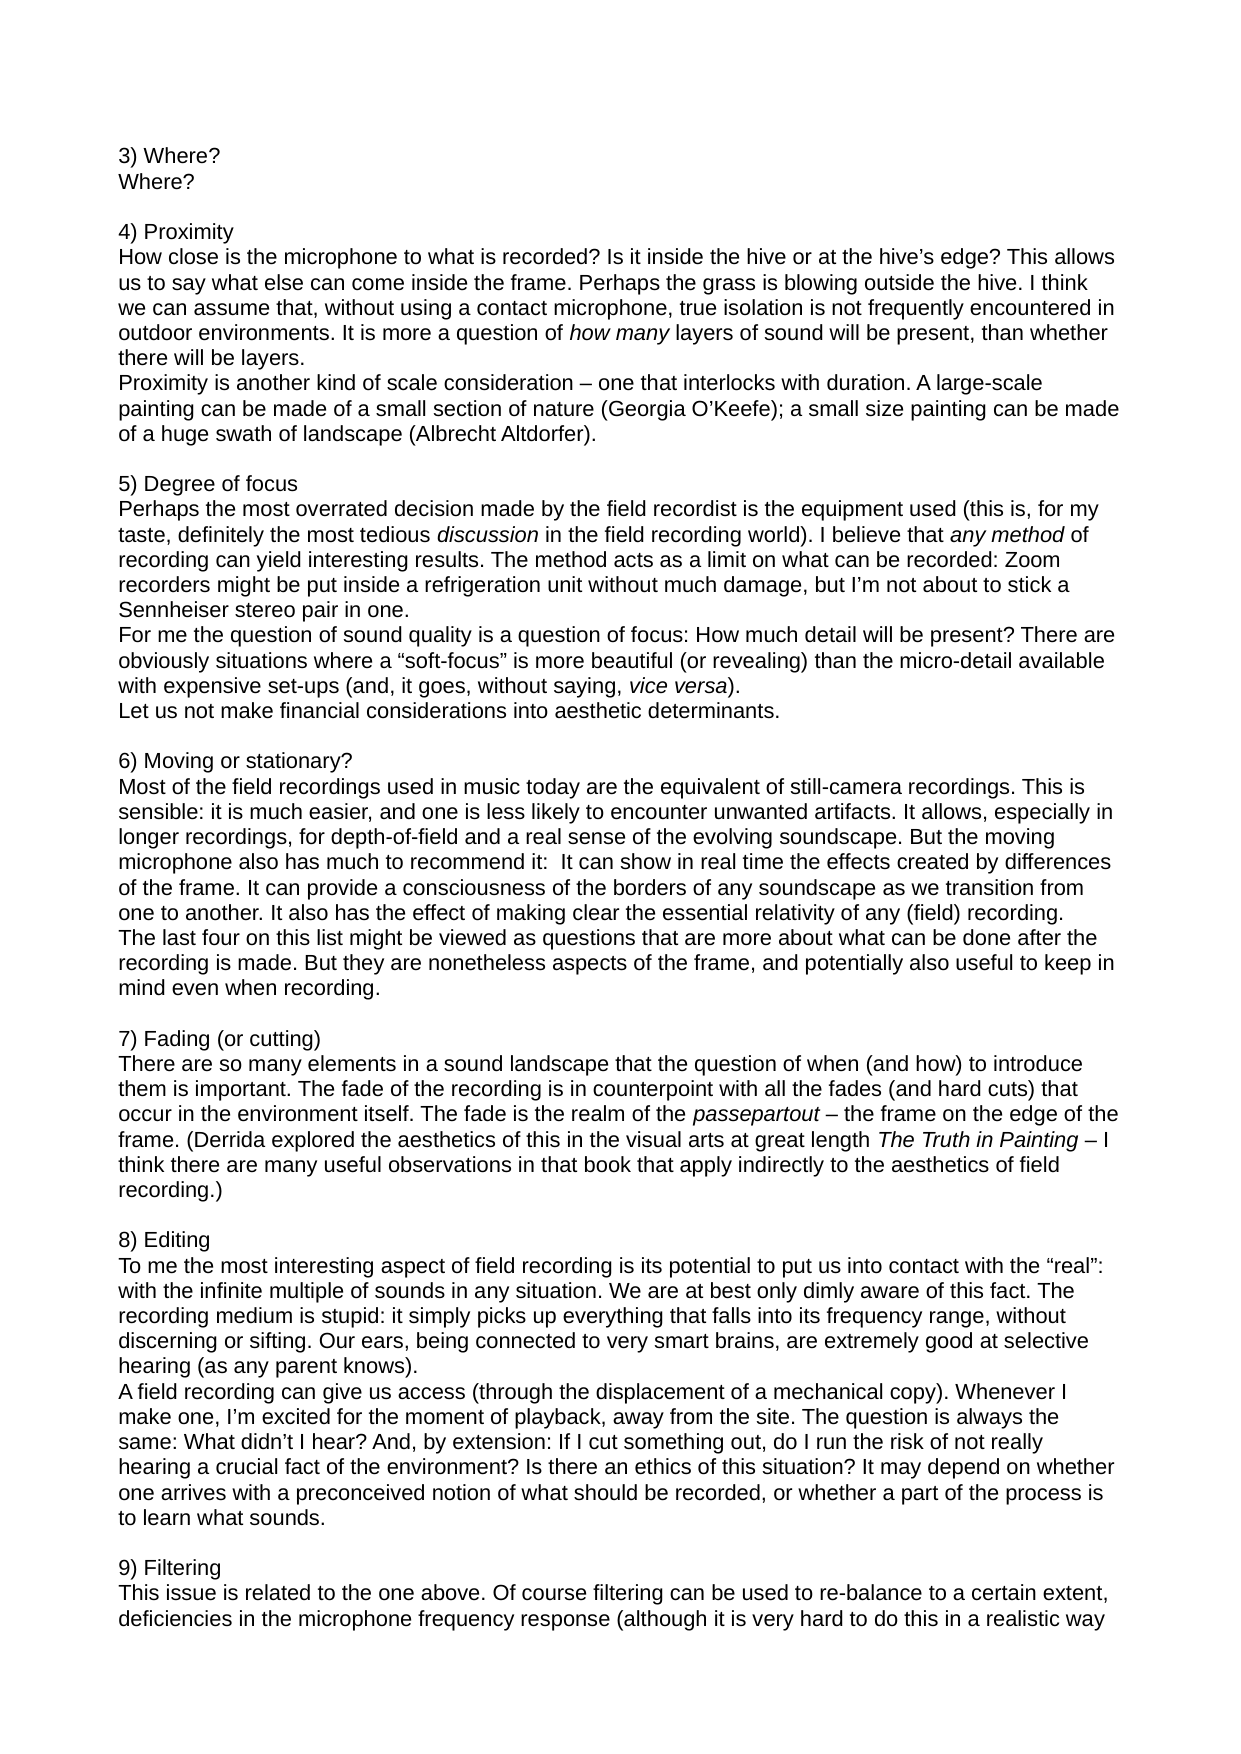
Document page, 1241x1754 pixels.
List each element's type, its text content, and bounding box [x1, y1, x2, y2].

text How close is the microphone to what is recorded? Is it inside the hive or at the hive’s edge? This allows us to say what else can come inside the frame. Perhaps the grass is blowing outside the hive. I think we can assume that, without using a contact microphone, true isolation is not frequently encountered in outdoor environments. It is more a question of how many layers of sound will be present, than whether there will be layers. [118, 244, 1122, 370]
text Perhaps the most overrated decision made by the field recordist is the equipment used (this is, for my taste, definitely the most tedious discussion in the field recording world). I believe that any method of recording can yield interesting results. The method acts as a limit on what can be recorded: Zoom recorders might be put inside a refrigeration unit without much damage, but I’m not about to stick a Sennheiser stereo pair in one. [118, 496, 1122, 622]
text 5) Degree of focus [118, 471, 1122, 496]
text This issue is related to the one above. Of course filtering can be used to re-balance to a certain extent, deficiencies in the microphone frequency response (although it is very hard to do this in a realistic way [118, 1580, 1122, 1631]
text Proximity is another kind of scale consideration – one that interlocks with duration. A large-scale painting can be made of a small section of nature (Georgia O’Keefe); a small size painting can be made of a huge swath of landscape (Albrecht Altdorfer). [118, 370, 1122, 446]
text 3) Where? [118, 143, 1122, 168]
text The last four on this list might be viewed as questions that are more about what can be done after the recording is made. But they are nonetheless aspects of the frame, and potentially also useful to keep in mind even when recording. [118, 925, 1122, 1000]
text 7) Fading (or cutting) [118, 1026, 1122, 1051]
text Let us not make financial considerations into aesthetic determinants. [118, 698, 1122, 723]
text To me the most interesting aspect of field recording is its potential to put us into contact with the “real”: with the infinite multiple of sounds in any situation. We are at best only dimly aware of this fact. The recording medium is stupid: it simply picks up everything that falls into its frequency range, without discerning or sifting. Our ears, being connected to very smart brains, are extremely good at selective hearing (as any parent knows). [118, 1252, 1122, 1378]
text 6) Moving or stationary? [118, 748, 1122, 773]
text 4) Proximity [118, 219, 1122, 244]
text 9) Filtering [118, 1555, 1122, 1580]
text Where? [118, 168, 1122, 194]
text Most of the field recordings used in music today are the equivalent of still-camera recordings. This is sensible: it is much easier, and one is less likely to encounter unwanted artifacts. It allows, especially in longer recordings, for depth-of-field and a real sense of the evolving soundscape. But the moving microphone also has much to recommend it: It can show in real time the effects created by differences of the frame. It can provide a consciousness of the borders of any soundscape as we transition from one to another. It also has the effect of making clear the essential relativity of any (field) recording. [118, 773, 1122, 925]
text For me the question of sound quality is a question of focus: How much detail will be present? There are obviously situations where a “soft-focus” is more beautiful (or revealing) than the micro-detail available with expensive set-ups (and, it goes, without saying, vice versa). [118, 622, 1122, 698]
text 8) Editing [118, 1227, 1122, 1252]
text There are so many elements in a sound landscape that the question of when (and how) to introduce them is important. The fade of the recording is in counterpoint with all the fades (and hard cuts) that occur in the environment itself. The fade is the realm of the passepartout – the frame on the edge of the frame. (Derrida explored the aesthetics of this in the visual arts at great length The Truth in Painting – I think there are many useful observations in that book that apply indirectly to the aesthetics of field recording.) [118, 1051, 1122, 1202]
text A field recording can give us access (through the displacement of a mechanical copy). Whenever I make one, I’m excited for the moment of playback, away from the site. The question is always the same: What didn’t I hear? And, by extension: If I cut something out, do I run the risk of not really hearing a crucial fact of the environment? Is there an ethics of this situation? It may depend on whether one arrives with a preconceived notion of what should be recorded, or whether a part of the process is to learn what sounds. [118, 1378, 1122, 1530]
